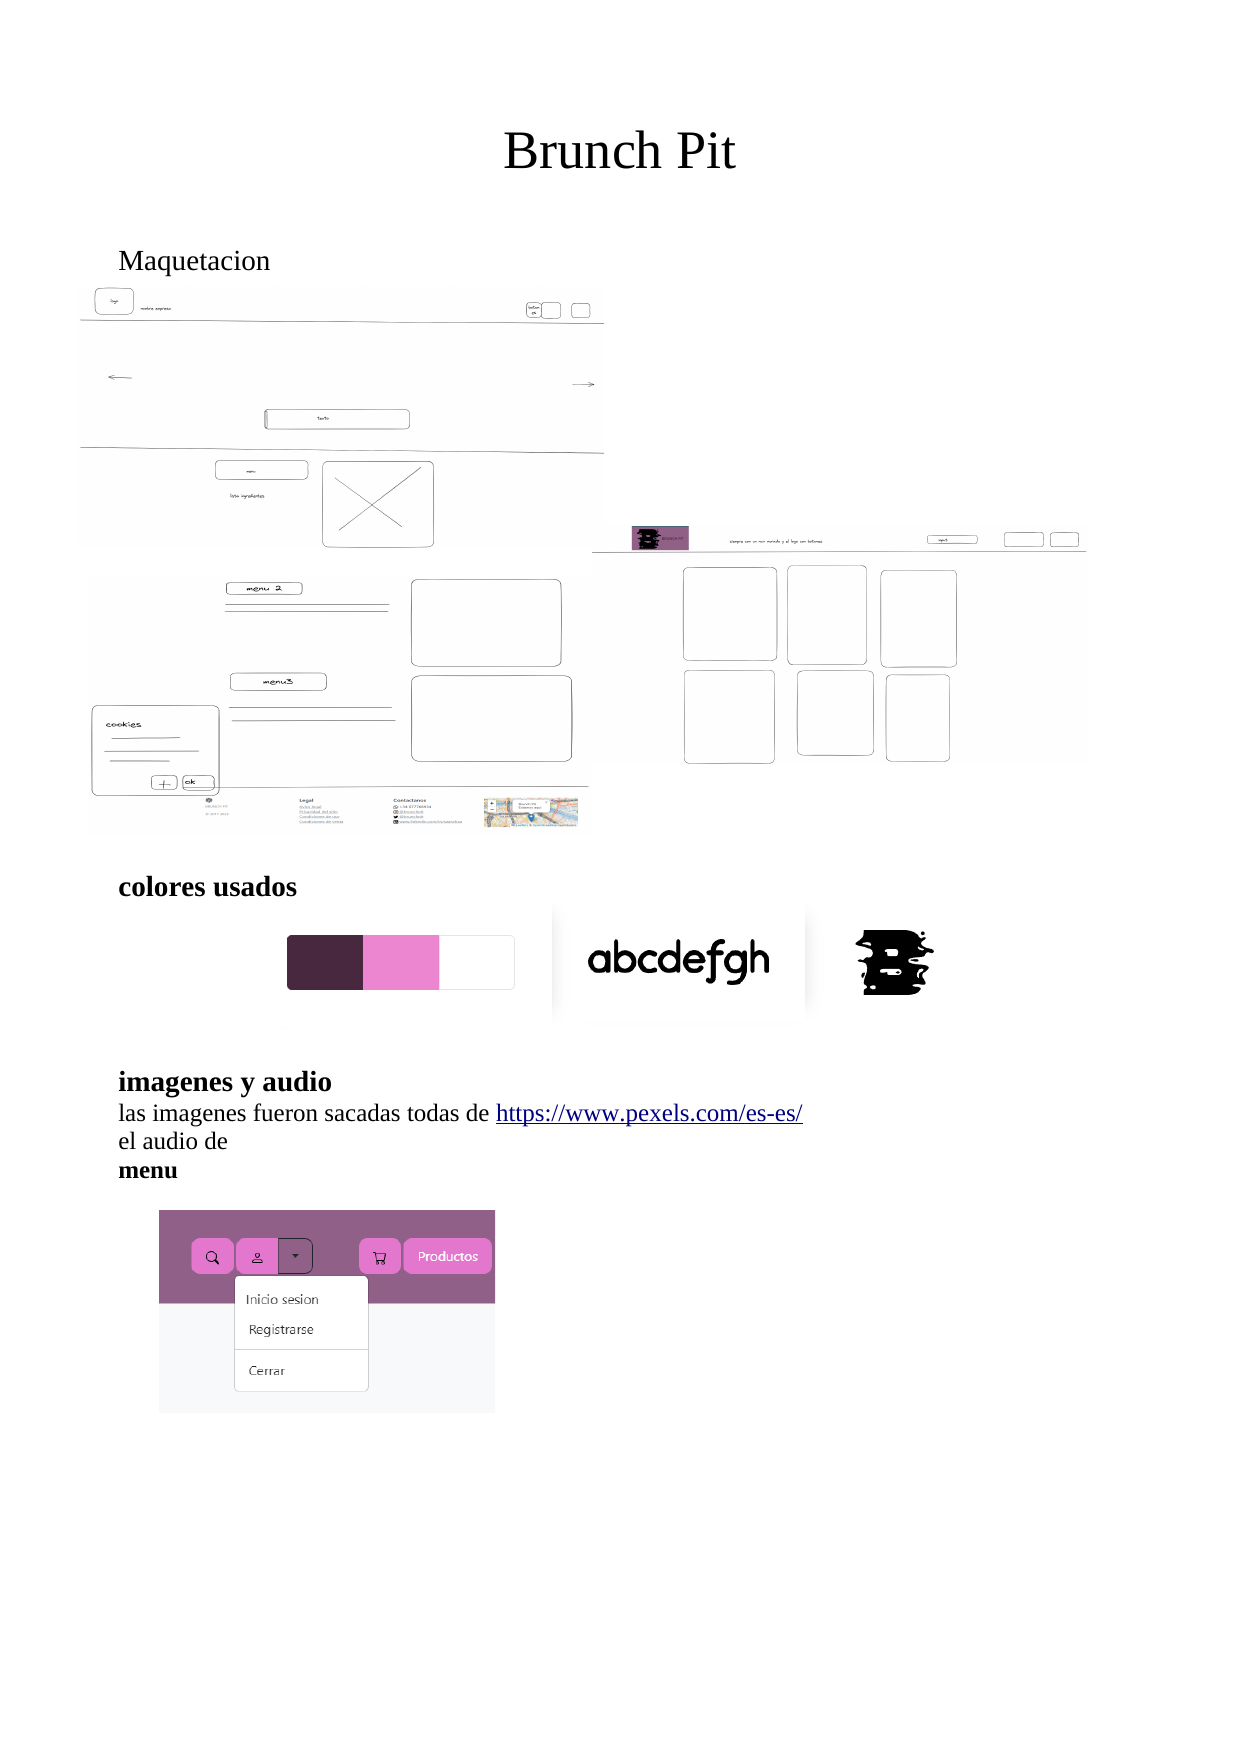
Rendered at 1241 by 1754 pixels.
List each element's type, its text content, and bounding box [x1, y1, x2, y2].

text menu [118, 1155, 1122, 1184]
picture [78, 286, 1088, 836]
text Brunch Pit [118, 118, 1122, 180]
picture [159, 1210, 495, 1413]
text las imagenes fueron sacadas todas de https://www.pexels.com/es-es/ [118, 1098, 1122, 1126]
picture [270, 903, 971, 1031]
text el audio de [118, 1126, 1122, 1155]
text imagenes y audio [118, 1064, 1122, 1098]
text Maquetacion [118, 243, 1122, 276]
text colores usados [118, 869, 1122, 903]
